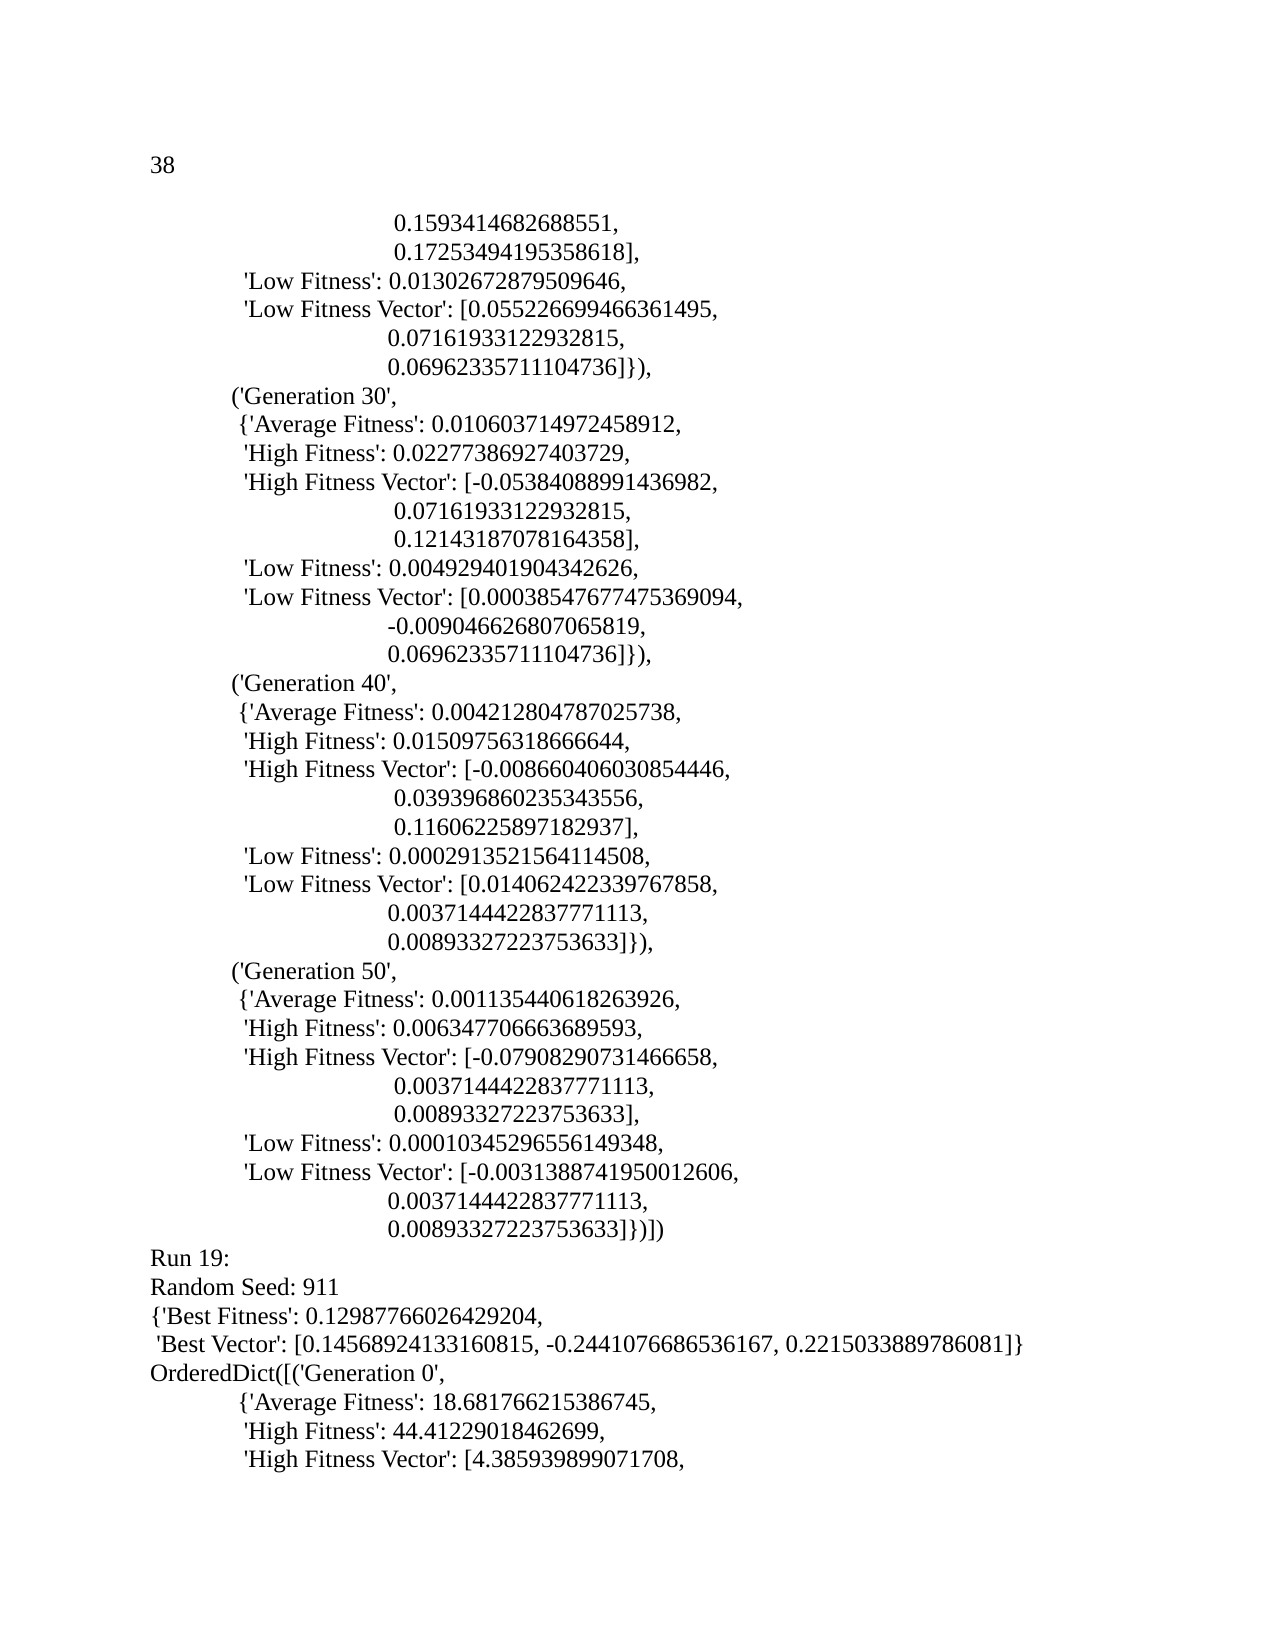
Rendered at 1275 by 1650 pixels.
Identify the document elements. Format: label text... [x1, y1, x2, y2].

text 'High Fitness': 0.02277386927403729, [150, 438, 1125, 467]
text 0.1593414682688551, [150, 208, 1125, 237]
text {'Average Fitness': 0.010603714972458912, [150, 409, 1125, 438]
text {'Best Fitness': 0.12987766026429204, [150, 1301, 1125, 1329]
text 'High Fitness Vector': [-0.07908290731466658, [150, 1042, 1125, 1071]
text 0.07161933122932815, [150, 323, 1125, 352]
text 0.00893327223753633], [150, 1099, 1125, 1128]
text {'Average Fitness': 0.001135440618263926, [150, 984, 1125, 1013]
text 0.06962335711104736]}), [150, 352, 1125, 381]
text 0.17253494195358618], [150, 237, 1125, 266]
text 'Low Fitness Vector': [0.00038547677475369094, [150, 582, 1125, 611]
text Run 19: [150, 1243, 1125, 1272]
text ('Generation 30', [150, 381, 1125, 409]
text 'High Fitness': 0.006347706663689593, [150, 1013, 1125, 1042]
text 0.11606225897182937], [150, 812, 1125, 841]
text Random Seed: 911 [150, 1272, 1125, 1301]
text 'Low Fitness': 0.01302672879509646, [150, 266, 1125, 294]
text 0.00893327223753633]})]) [150, 1214, 1125, 1243]
text 'High Fitness Vector': [4.385939899071708, [150, 1444, 1125, 1473]
text 'Low Fitness': 0.004929401904342626, [150, 553, 1125, 582]
text 0.0037144422837771113, [150, 898, 1125, 927]
text 'High Fitness Vector': [-0.008660406030854446, [150, 754, 1125, 783]
text 'Low Fitness Vector': [0.014062422339767858, [150, 869, 1125, 898]
text 'High Fitness Vector': [-0.05384088991436982, [150, 467, 1125, 496]
text 'High Fitness': 0.01509756318666644, [150, 726, 1125, 754]
text 'Low Fitness': 0.0002913521564114508, [150, 841, 1125, 869]
text -0.009046626807065819, [150, 611, 1125, 639]
text 'Best Vector': [0.14568924133160815, -0.2441076686536167, 0.2215033889786081]} [150, 1329, 1125, 1358]
text {'Average Fitness': 0.004212804787025738, [150, 697, 1125, 726]
text ('Generation 40', [150, 668, 1125, 697]
text 'Low Fitness Vector': [0.055226699466361495, [150, 294, 1125, 323]
text {'Average Fitness': 18.681766215386745, [150, 1387, 1125, 1416]
text 'Low Fitness': 0.00010345296556149348, [150, 1128, 1125, 1157]
text ('Generation 50', [150, 956, 1125, 984]
text 0.0037144422837771113, [150, 1071, 1125, 1099]
text 0.06962335711104736]}), [150, 639, 1125, 668]
text 0.0037144422837771113, [150, 1186, 1125, 1214]
text 0.00893327223753633]}), [150, 927, 1125, 956]
text 0.039396860235343556, [150, 783, 1125, 812]
text 0.07161933122932815, [150, 496, 1125, 524]
text 'Low Fitness Vector': [-0.0031388741950012606, [150, 1157, 1125, 1186]
text 0.12143187078164358], [150, 524, 1125, 553]
text OrderedDict([('Generation 0', [150, 1358, 1125, 1387]
text 'High Fitness': 44.41229018462699, [150, 1416, 1125, 1444]
